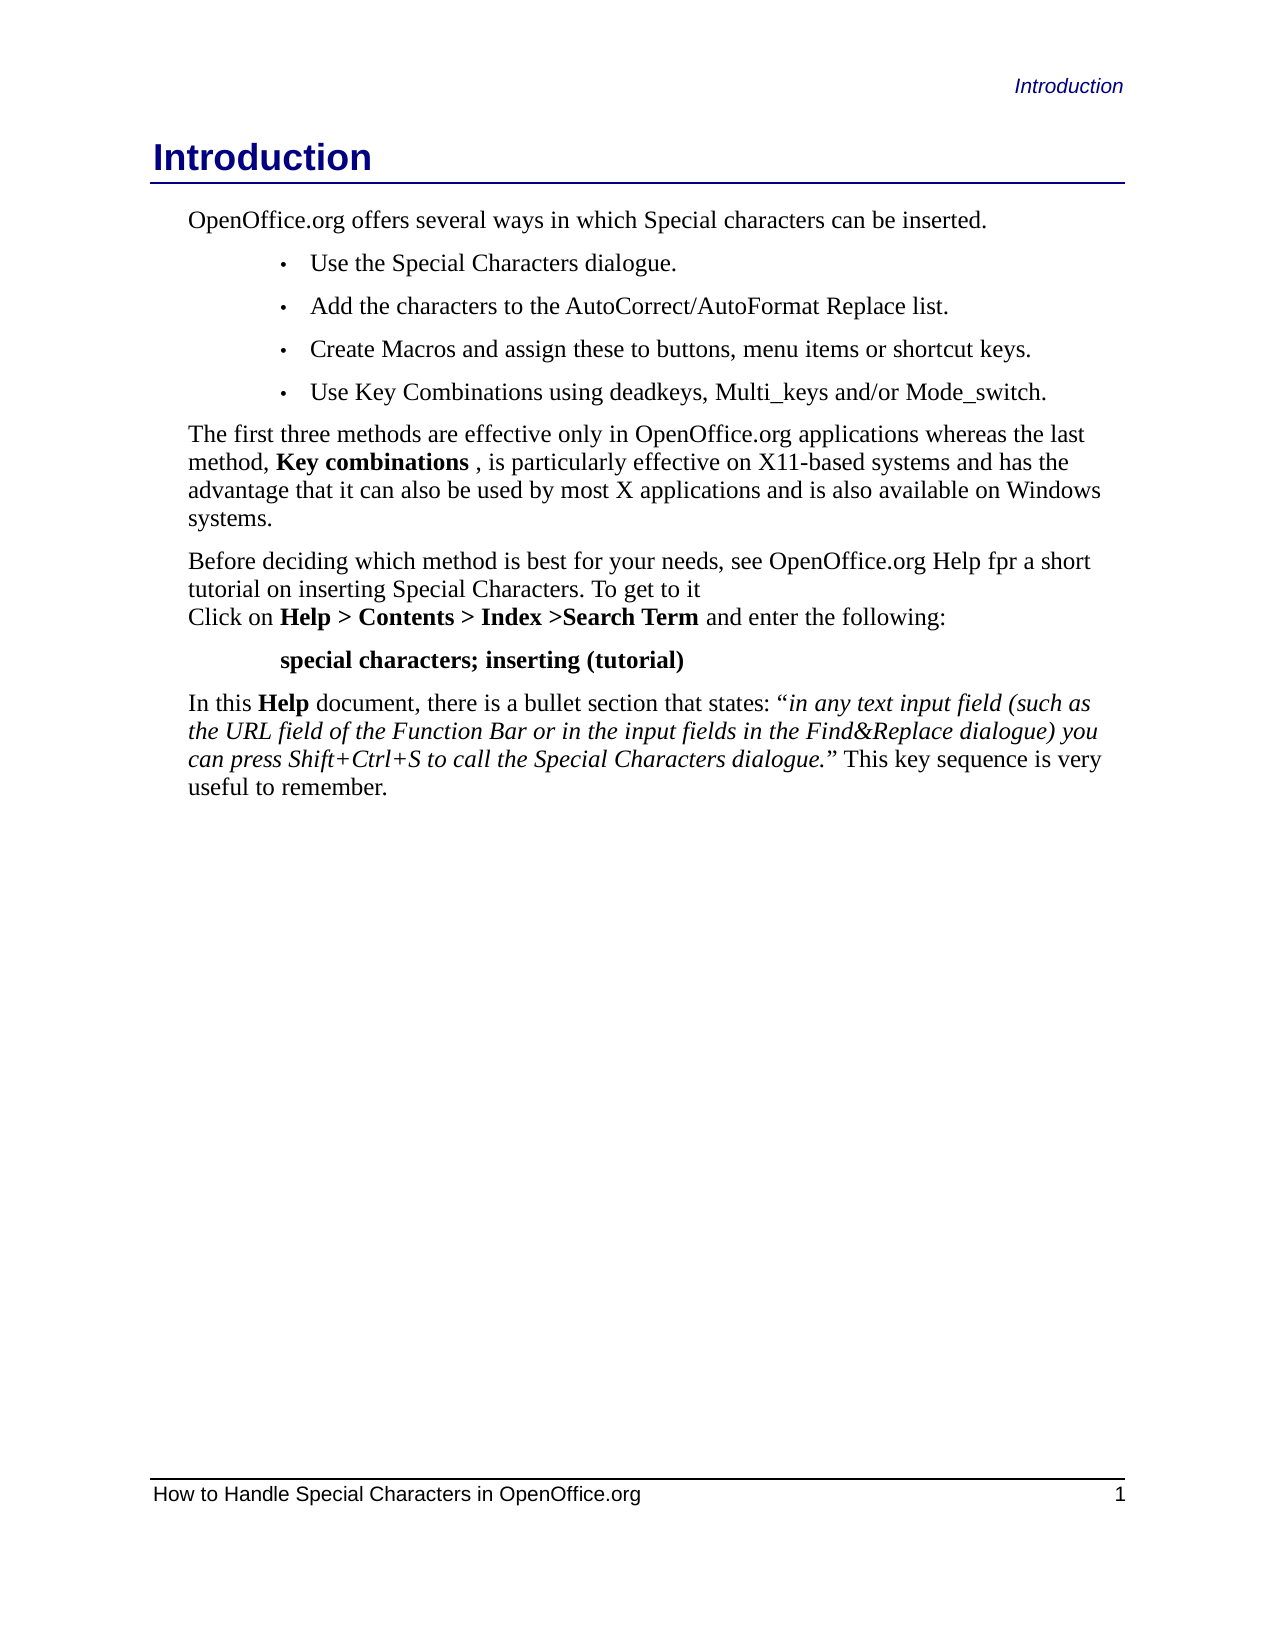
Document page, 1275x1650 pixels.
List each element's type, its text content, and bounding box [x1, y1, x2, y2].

text In this Help document, there is a bullet section that states: “in any text input field (such as the URL field of the Function Bar or in the input fields in the Find&Replace dialogue) you can press Shift+Ctrl+S to call the Special Characters dialogue.” This key sequence is very useful to remember. [188, 689, 1125, 801]
list Use the Special Characters dialogue. [280, 249, 1125, 277]
text OpenOffice.org offers several ways in which Special characters can be inserted. [188, 206, 1125, 234]
list Add the characters to the AutoCorrect/AutoFormat Replace list. [280, 292, 1125, 320]
text The first three methods are effective only in OpenOffice.org applications whereas the last method, Key combinations , is particularly effective on X11-based systems and has the advantage that it can also be used by most X applications and is also available on Windows systems. [188, 420, 1125, 532]
text special characters; inserting (tutorial) [280, 646, 1125, 674]
list Use Key Combinations using deadkeys, Multi_keys and/or Mode_switch. [280, 377, 1125, 406]
text Before deciding which method is best for your needs, see OpenOffice.org Help fpr a short tutorial on inserting Special Characters. To get to it Click on Help > Contents > Index >Search Term and enter the following: [188, 547, 1125, 631]
subtitle Introduction [150, 134, 1125, 182]
list Create Macros and assign these to buttons, menu items or shortcut keys. [280, 335, 1125, 363]
